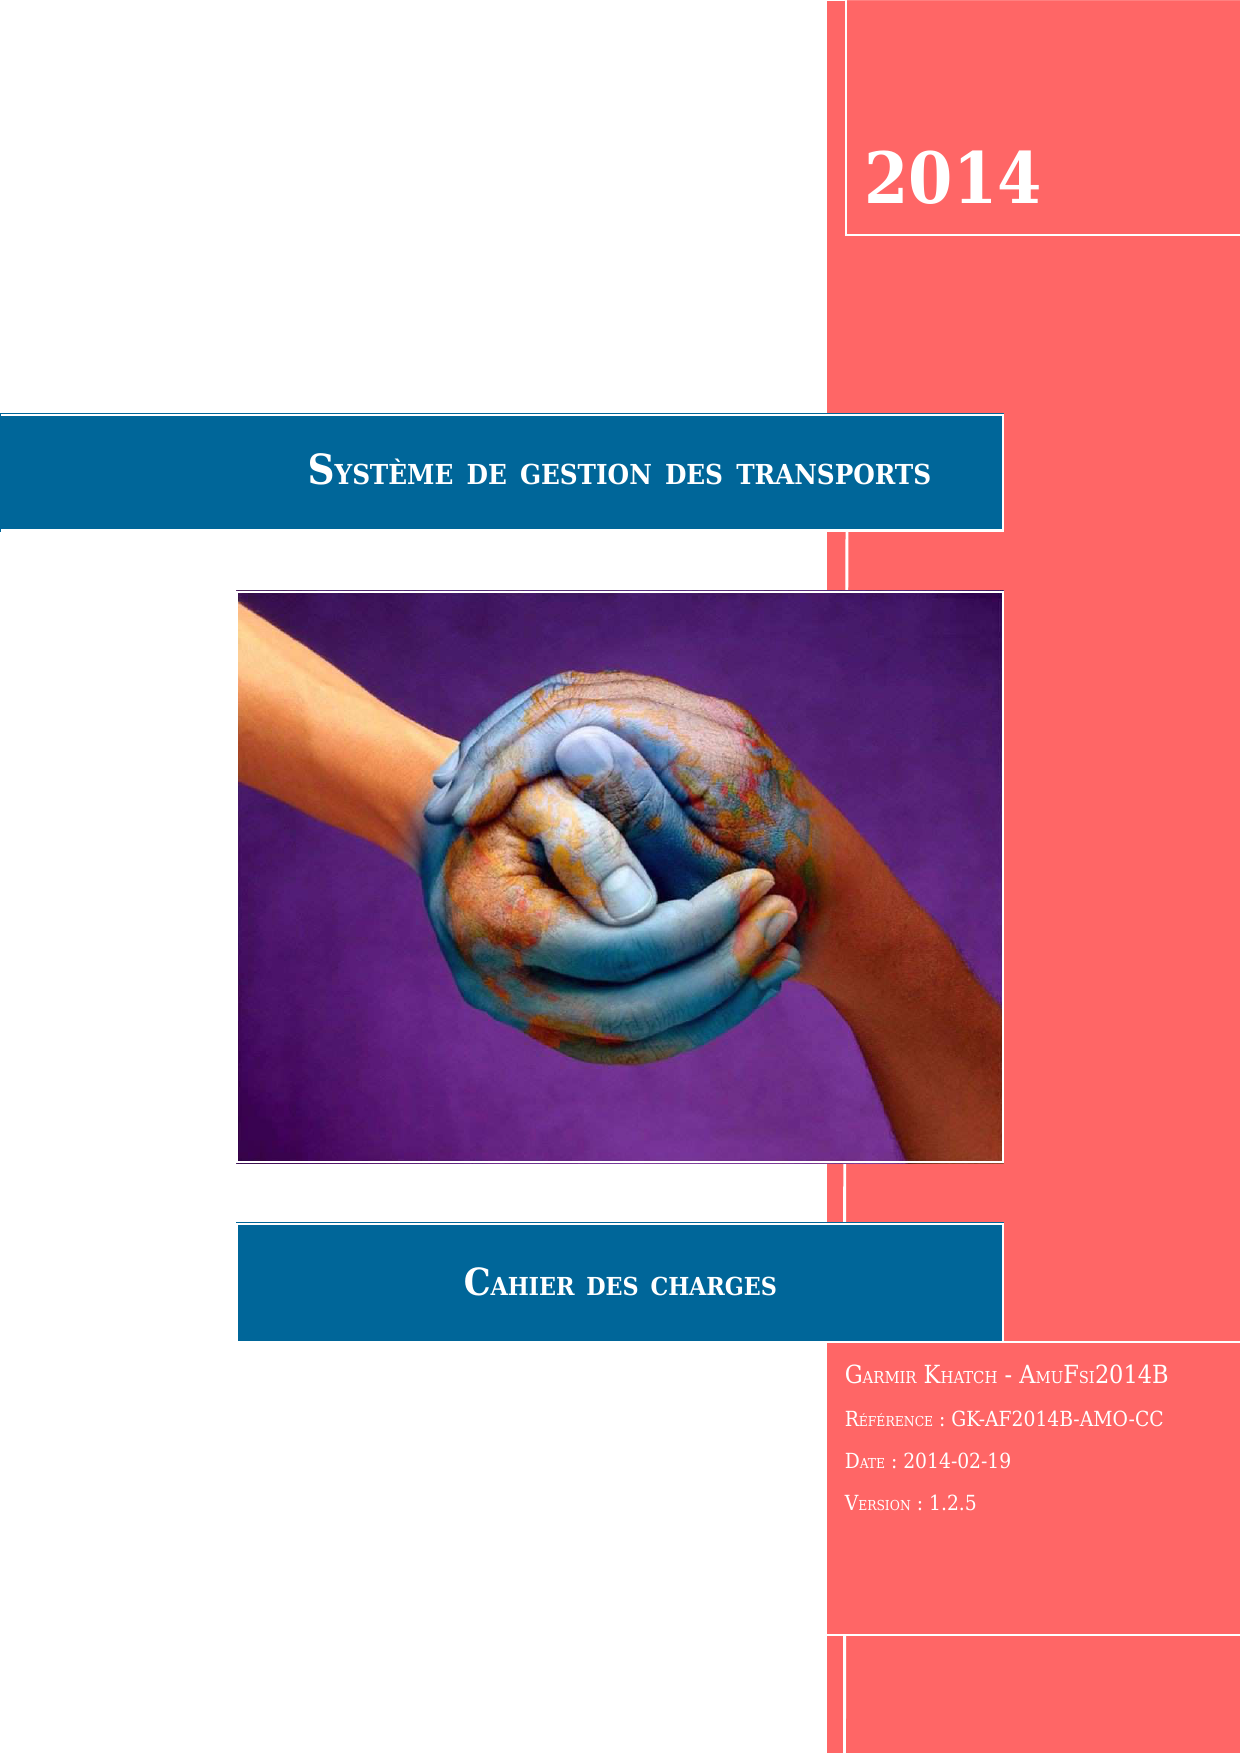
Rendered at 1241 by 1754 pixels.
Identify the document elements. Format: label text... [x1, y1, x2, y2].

text Référence : GK-AF2014B-AMO-CC [844, 1407, 1222, 1431]
title Cahier des charges [238, 1260, 1002, 1304]
text Version : 1.2.5 [844, 1491, 1222, 1515]
text Garmir Khatch - AmuFsi2014B [844, 1360, 1222, 1389]
picture [238, 593, 1002, 1161]
title Système de gestion des transports [236, 445, 1002, 494]
title 2014 [864, 137, 1222, 220]
text Date : 2014-02-19 [844, 1449, 1222, 1473]
